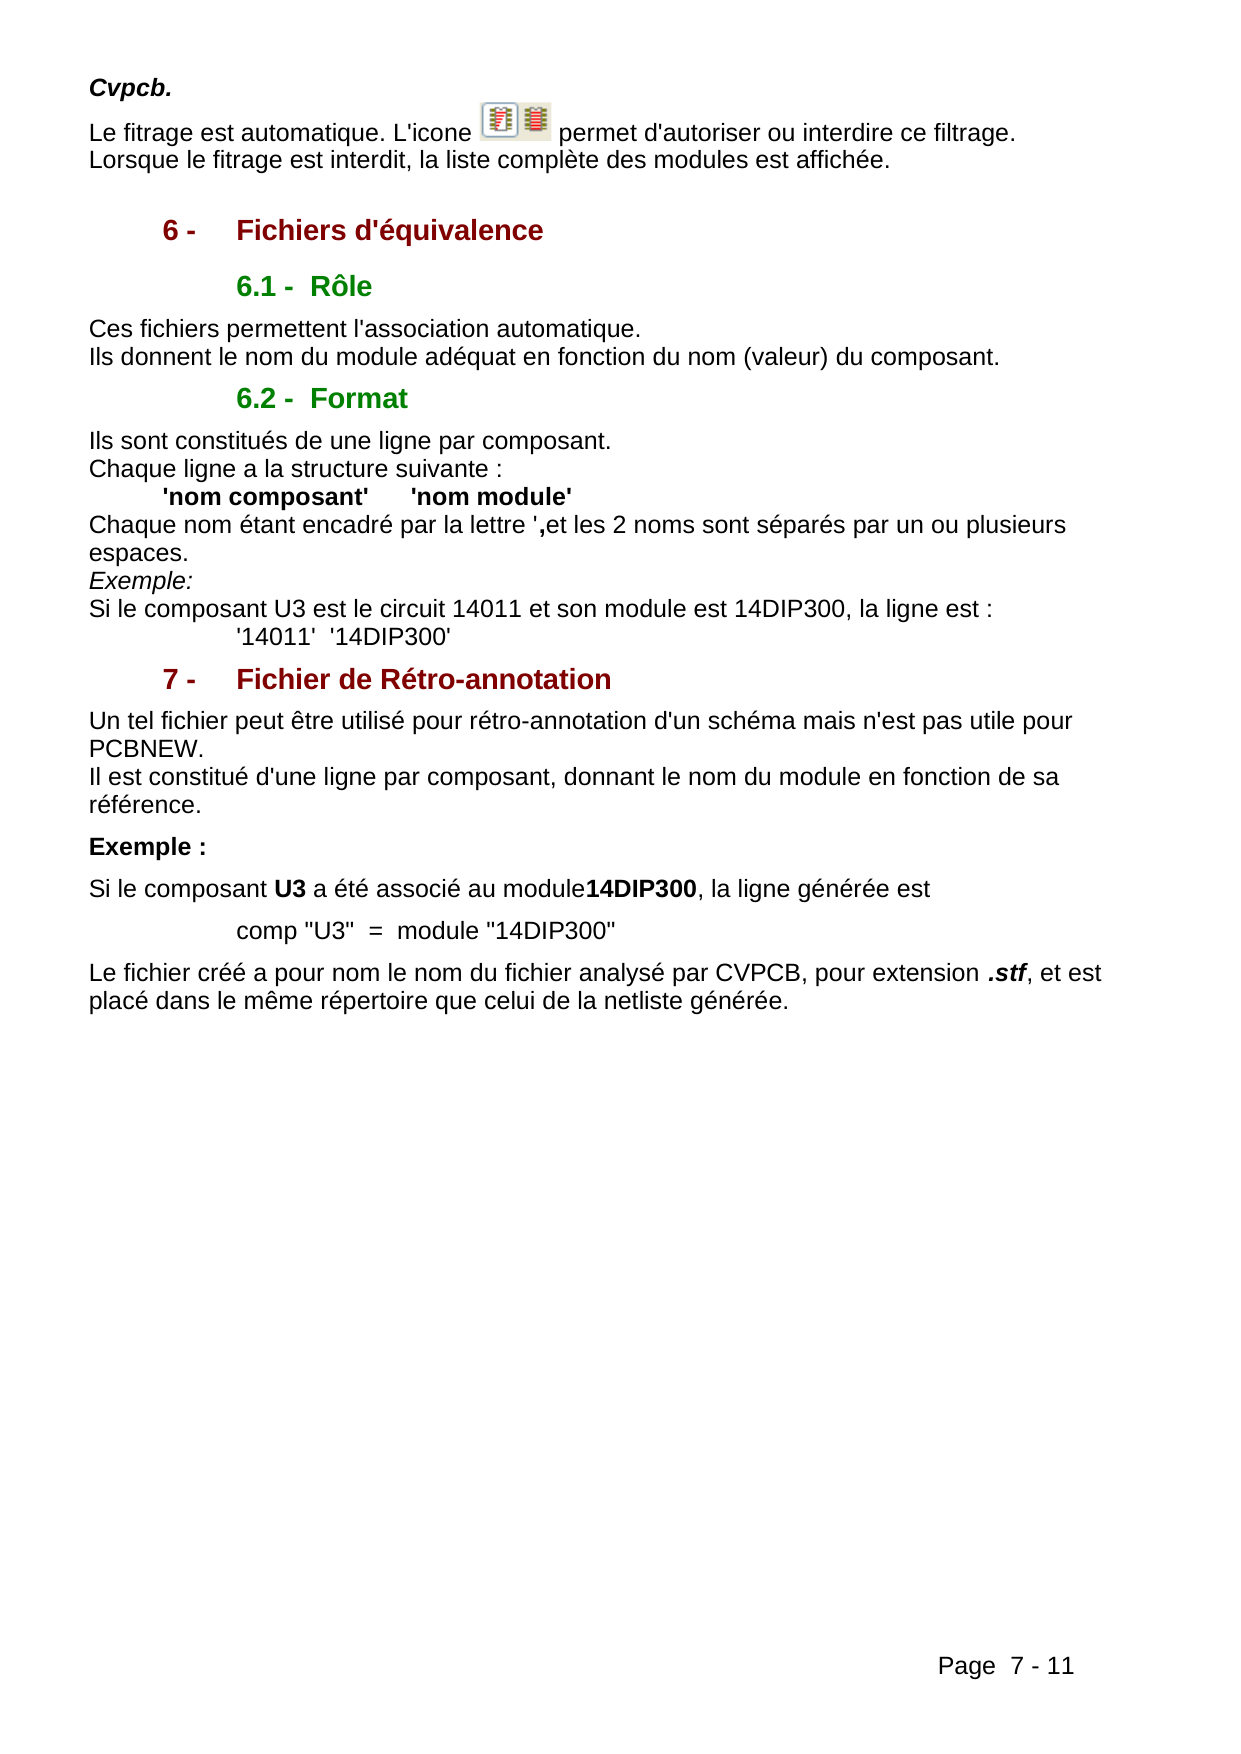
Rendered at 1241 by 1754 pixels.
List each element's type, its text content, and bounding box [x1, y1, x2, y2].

text Si le composant U3 a été associé au module14DIP300, la ligne générée est [88, 875, 1152, 903]
text Le fichier créé a pour nom le nom du fichier analysé par CVPCB, pour extension .stf, et est placé dans le même répertoire que celui de la netliste générée. [88, 959, 1152, 1015]
text Ils sont constitués de une ligne par composant. [88, 427, 1152, 455]
subtitle Fichier de Rétro-annotation [88, 663, 1152, 695]
picture [479, 101, 552, 141]
text Exemple : [88, 833, 1152, 861]
text Chaque nom étant encadré par la lettre ',et les 2 noms sont séparés par un ou plusieurs espaces. [88, 511, 1152, 567]
text '14011' '14DIP300' [236, 623, 1152, 651]
text Ils donnent le nom du module adéquat en fonction du nom (valeur) du composant. [88, 343, 1152, 371]
text Lorsque le fitrage est interdit, la liste complète des modules est affichée. [88, 146, 1152, 174]
text Un tel fichier peut être utilisé pour rétro-annotation d'un schéma mais n'est pas utile pour PCBNEW. [88, 707, 1152, 763]
text Le fitrage est automatique. L'icone permet d'autoriser ou interdire ce filtrage. [88, 102, 1152, 146]
text Exemple: [88, 567, 1152, 595]
text Ces fichiers permettent l'association automatique. [88, 314, 1152, 343]
subtitle Fichiers d'équivalence [88, 214, 1152, 247]
subtitle Format [162, 382, 1152, 415]
text Il est constitué d'une ligne par composant, donnant le nom du module en fonction de sa référence. [88, 763, 1152, 819]
text Si le composant U3 est le circuit 14011 et son module est 14DIP300, la ligne est : [88, 595, 1152, 623]
text Chaque ligne a la structure suivante : [88, 455, 1152, 483]
subtitle Rôle [162, 270, 1152, 303]
text comp "U3" = module "14DIP300" [236, 917, 1152, 945]
text 'nom composant' 'nom module' [162, 483, 1152, 511]
